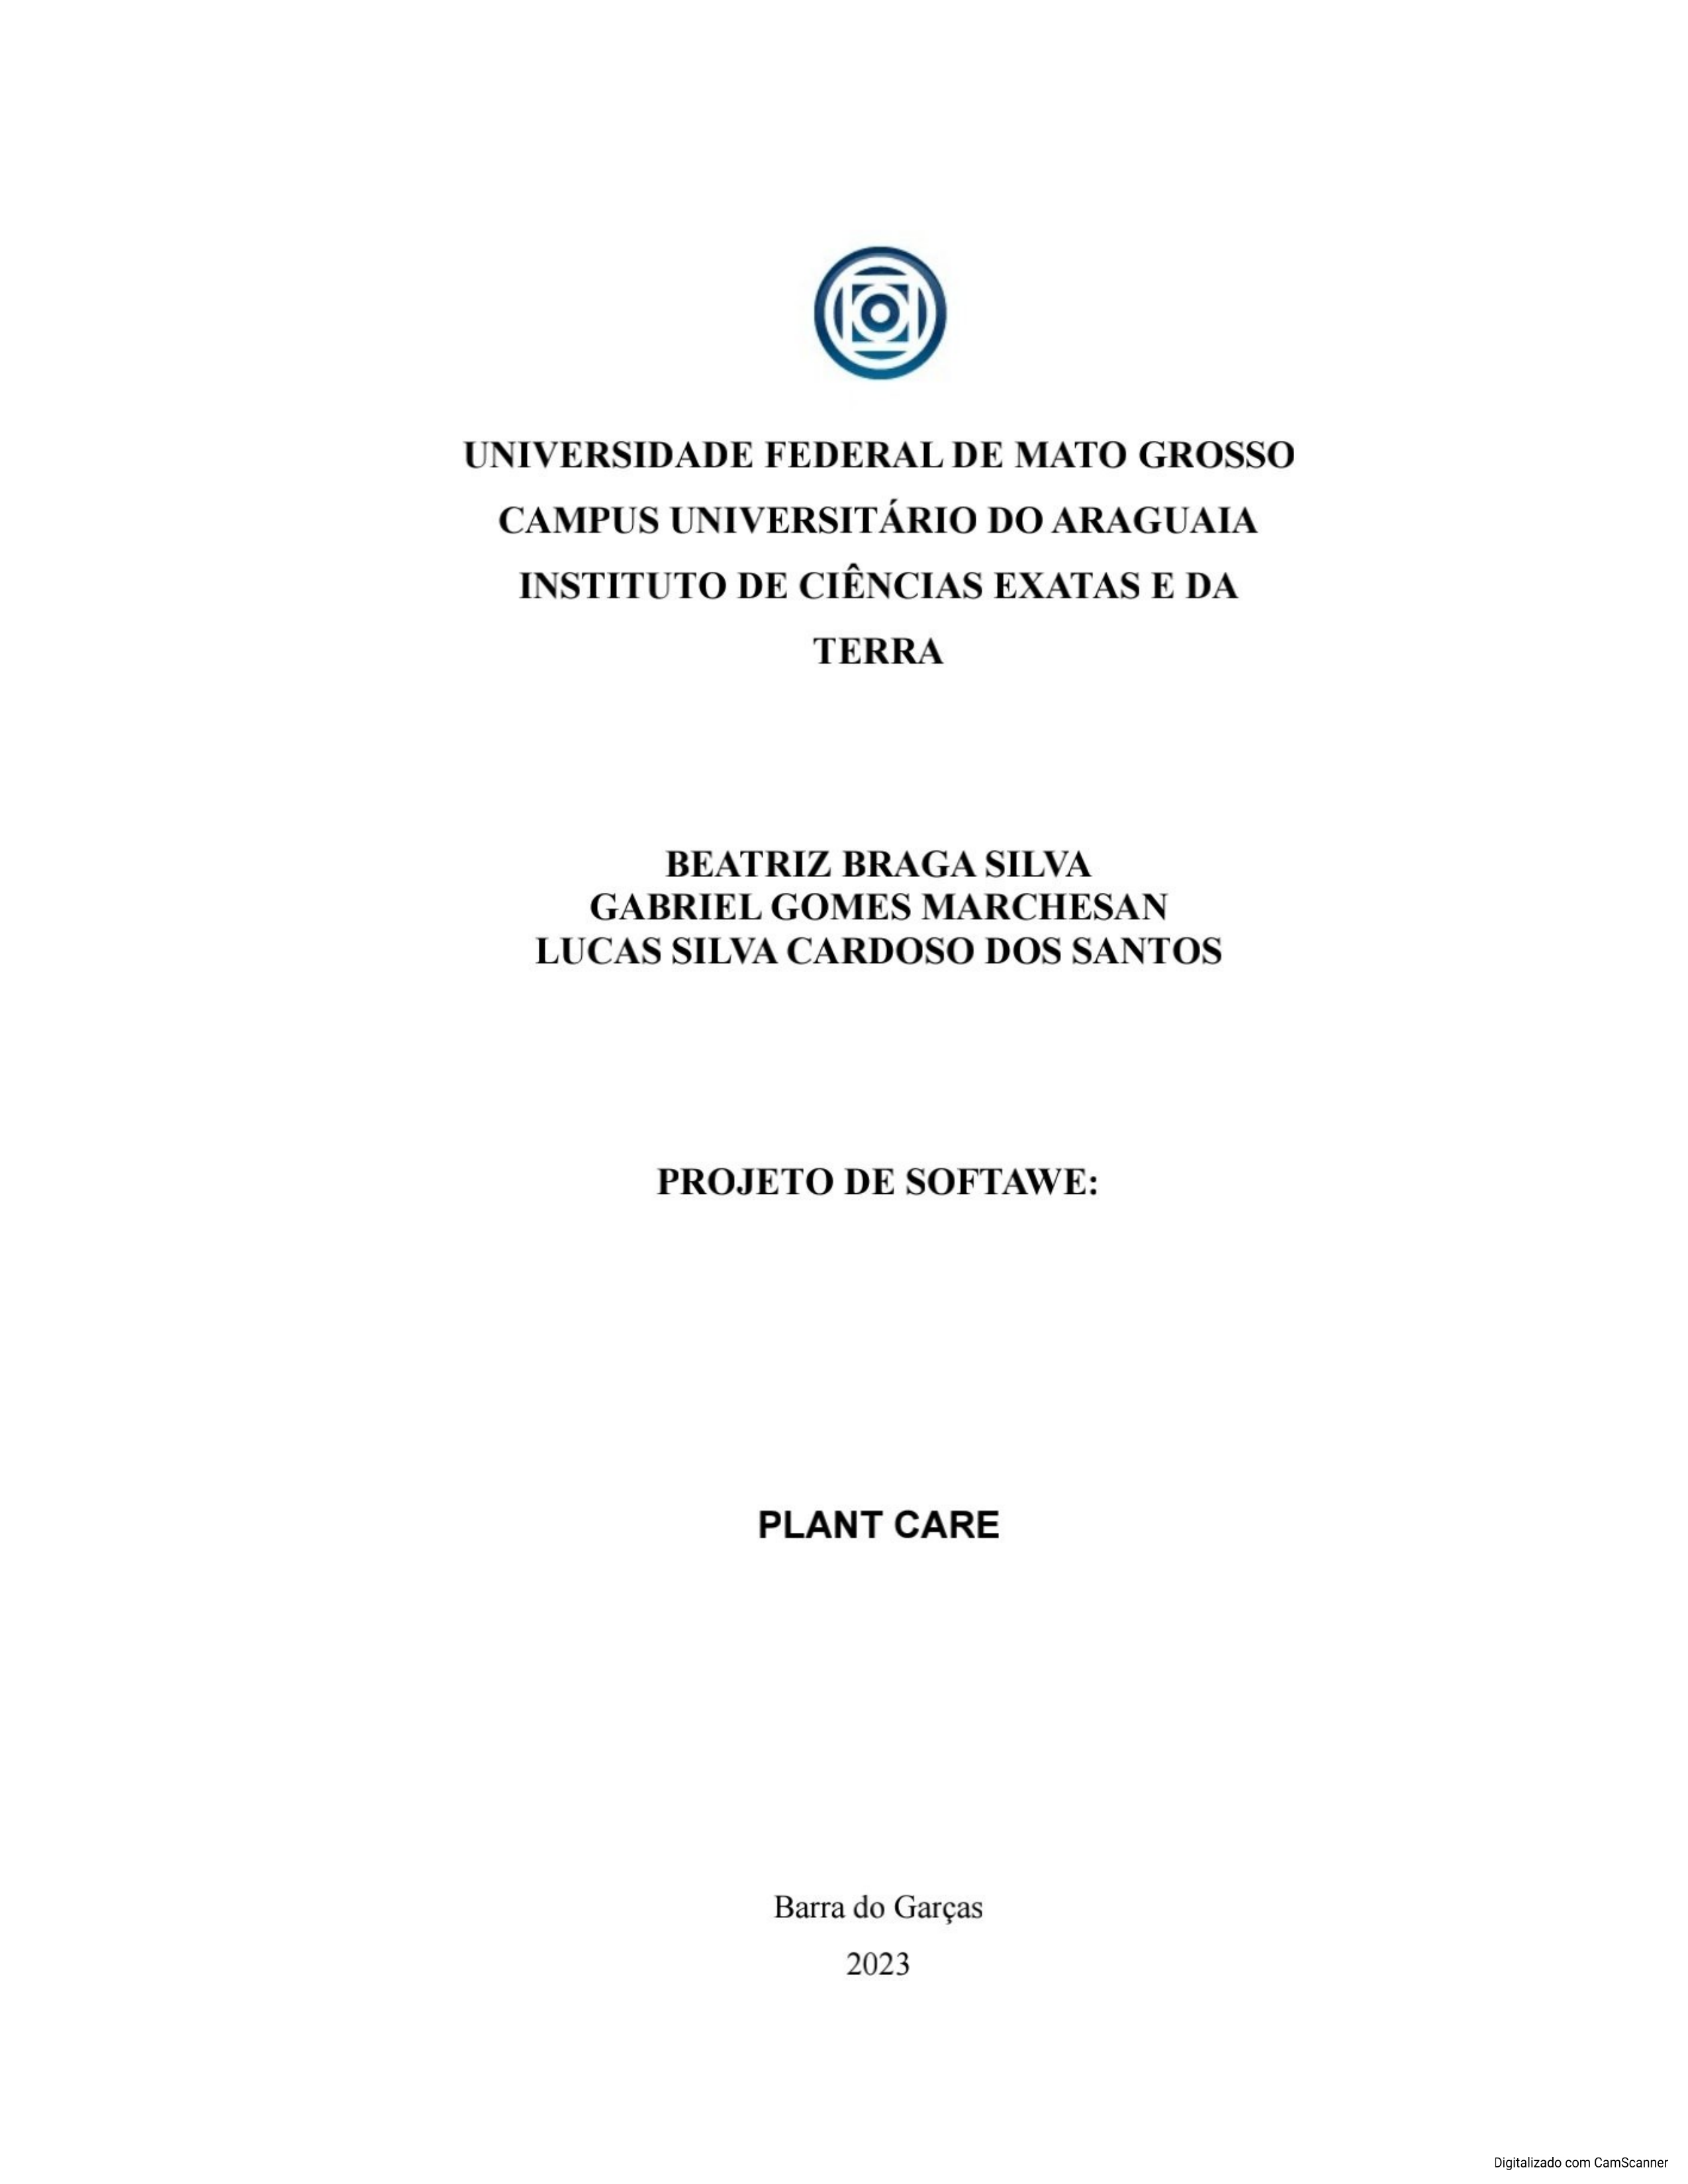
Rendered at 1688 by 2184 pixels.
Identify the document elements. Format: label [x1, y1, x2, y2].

picture [1495, 2156, 1668, 2170]
picture [462, 230, 1300, 1981]
